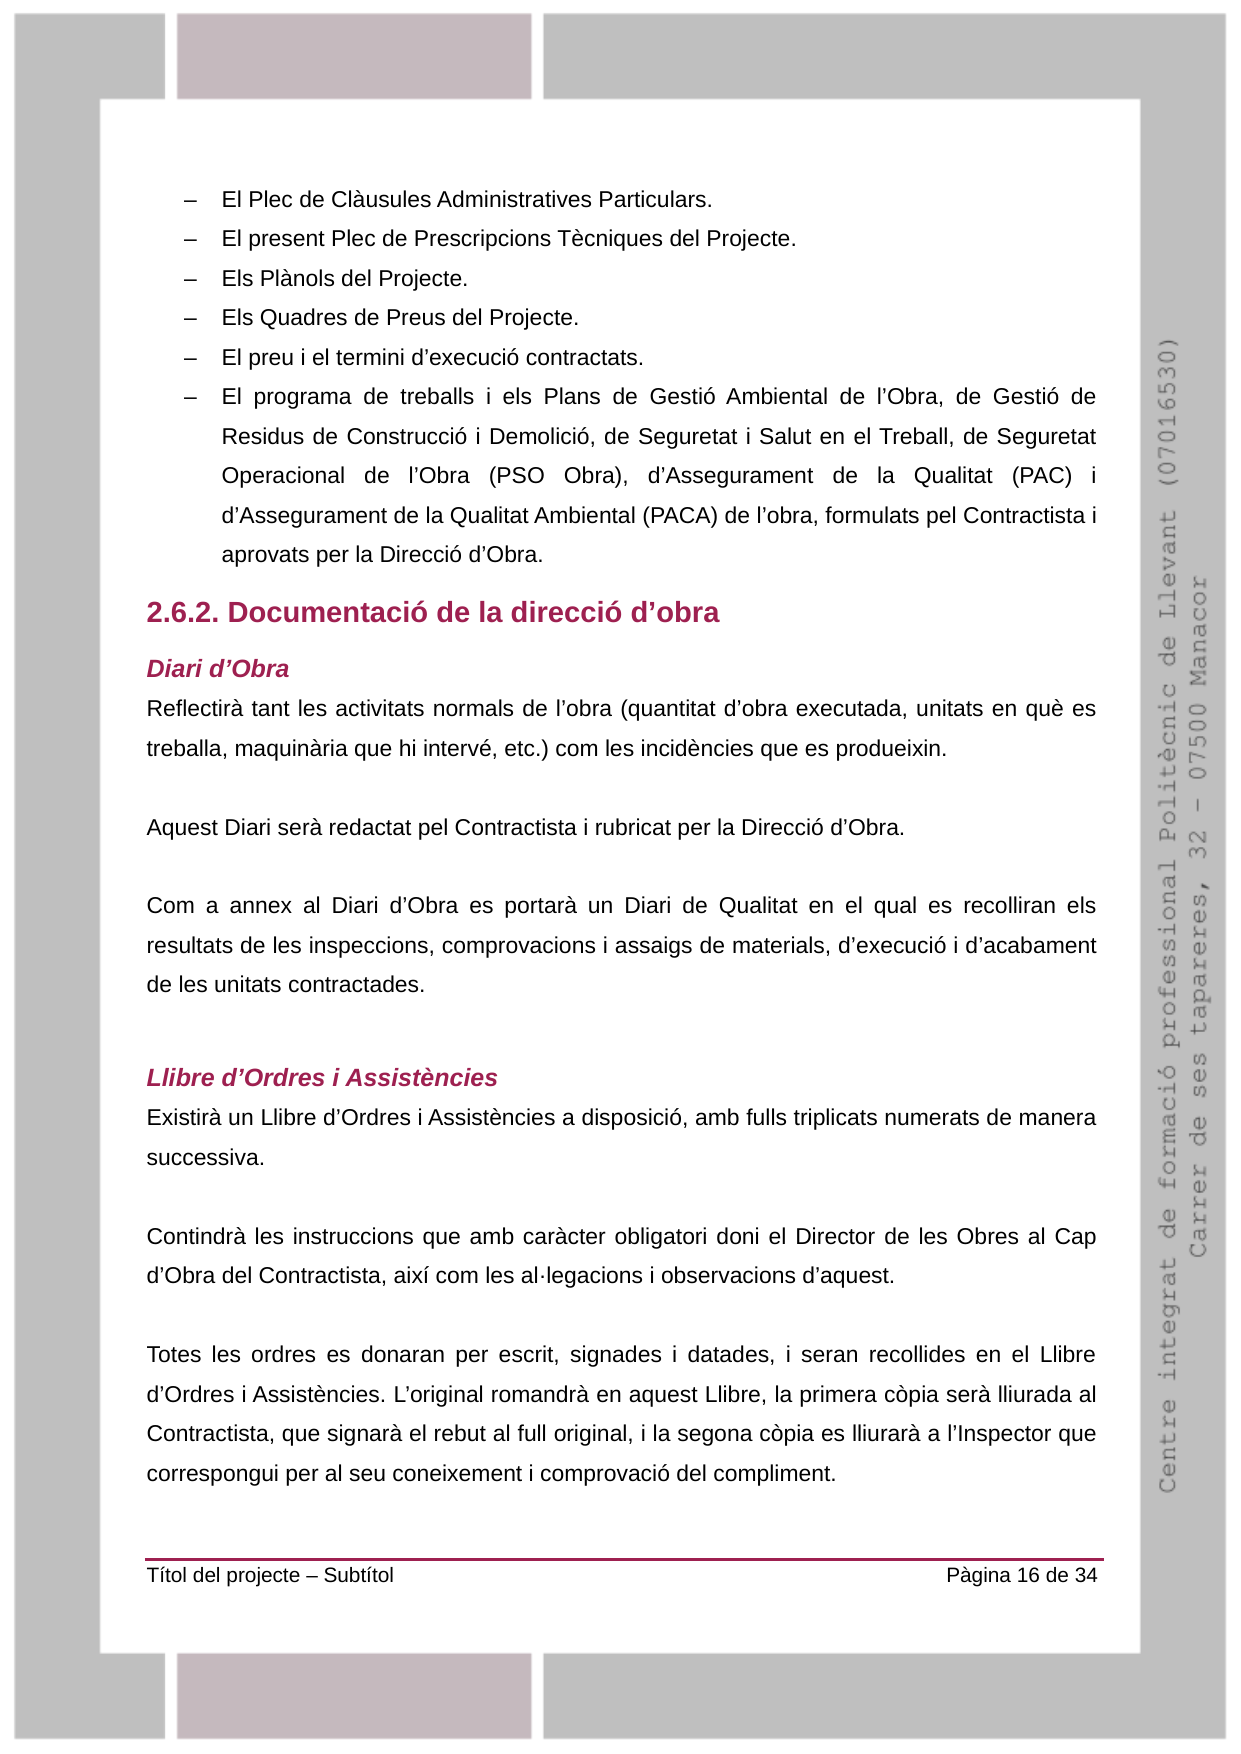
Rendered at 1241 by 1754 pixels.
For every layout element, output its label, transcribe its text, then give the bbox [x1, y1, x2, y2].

text Reflectirà tant les activitats normals de l’obra (quantitat d’obra executada, unitats en què es treballa, maquinària que hi intervé, etc.) com les incidències que es produeixin. [146, 695, 1098, 761]
list Els Plànols del Projecte. [184, 265, 1098, 291]
list El present Plec de Prescripcions Tècniques del Projecte. [184, 225, 1098, 252]
subtitle Llibre d’Ordres i Assistències [146, 1063, 1098, 1092]
text Totes les ordres es donaran per escrit, signades i datades, i seran recollides en el Llibre d’Ordres i Assistències. L’original romandrà en aquest Llibre, la primera còpia serà lliurada al Contractista, que signarà el rebut al full original, i la segona còpia es lliurarà a l’Inspector que correspongui per al seu coneixement i comprovació del compliment. [146, 1341, 1098, 1486]
subtitle Diari d’Obra [146, 654, 1098, 683]
text Existirà un Llibre d’Ordres i Assistències a disposició, amb fulls triplicats numerats de manera successiva. [146, 1104, 1098, 1170]
text Aquest Diari serà redactat pel Contractista i rubricat per la Direcció d’Obra. [146, 813, 1098, 840]
text Com a annex al Diari d’Obra es portarà un Diari de Qualitat en el qual es recolliran els resultats de les inspeccions, comprovacions i assaigs de materials, d’execució i d’acabament de les unitats contractades. [146, 892, 1098, 998]
list El preu i el termini d’execució contractats. [184, 344, 1098, 370]
list El programa de treballs i els Plans de Gestió Ambiental de l’Obra, de Gestió de Residus de Construcció i Demolició, de Seguretat i Salut en el Treball, de Seguretat Operacional de l’Obra (PSO Obra), d’Assegurament de la Qualitat (PAC) i d’Assegurament de la Qualitat Ambiental (PACA) de l’obra, formulats pel Contractista i aprovats per la Direcció d’Obra. [184, 383, 1098, 568]
picture [0, 0, 1241, 1754]
subtitle 2.6.2. Documentació de la direcció d’obra [146, 595, 1098, 629]
text Contindrà les instruccions que amb caràcter obligatori doni el Director de les Obres al Cap d’Obra del Contractista, així com les al·legacions i observacions d’aquest. [146, 1223, 1098, 1288]
list El Plec de Clàusules Administratives Particulars. [184, 186, 1098, 212]
list Els Quadres de Preus del Projecte. [184, 304, 1098, 331]
